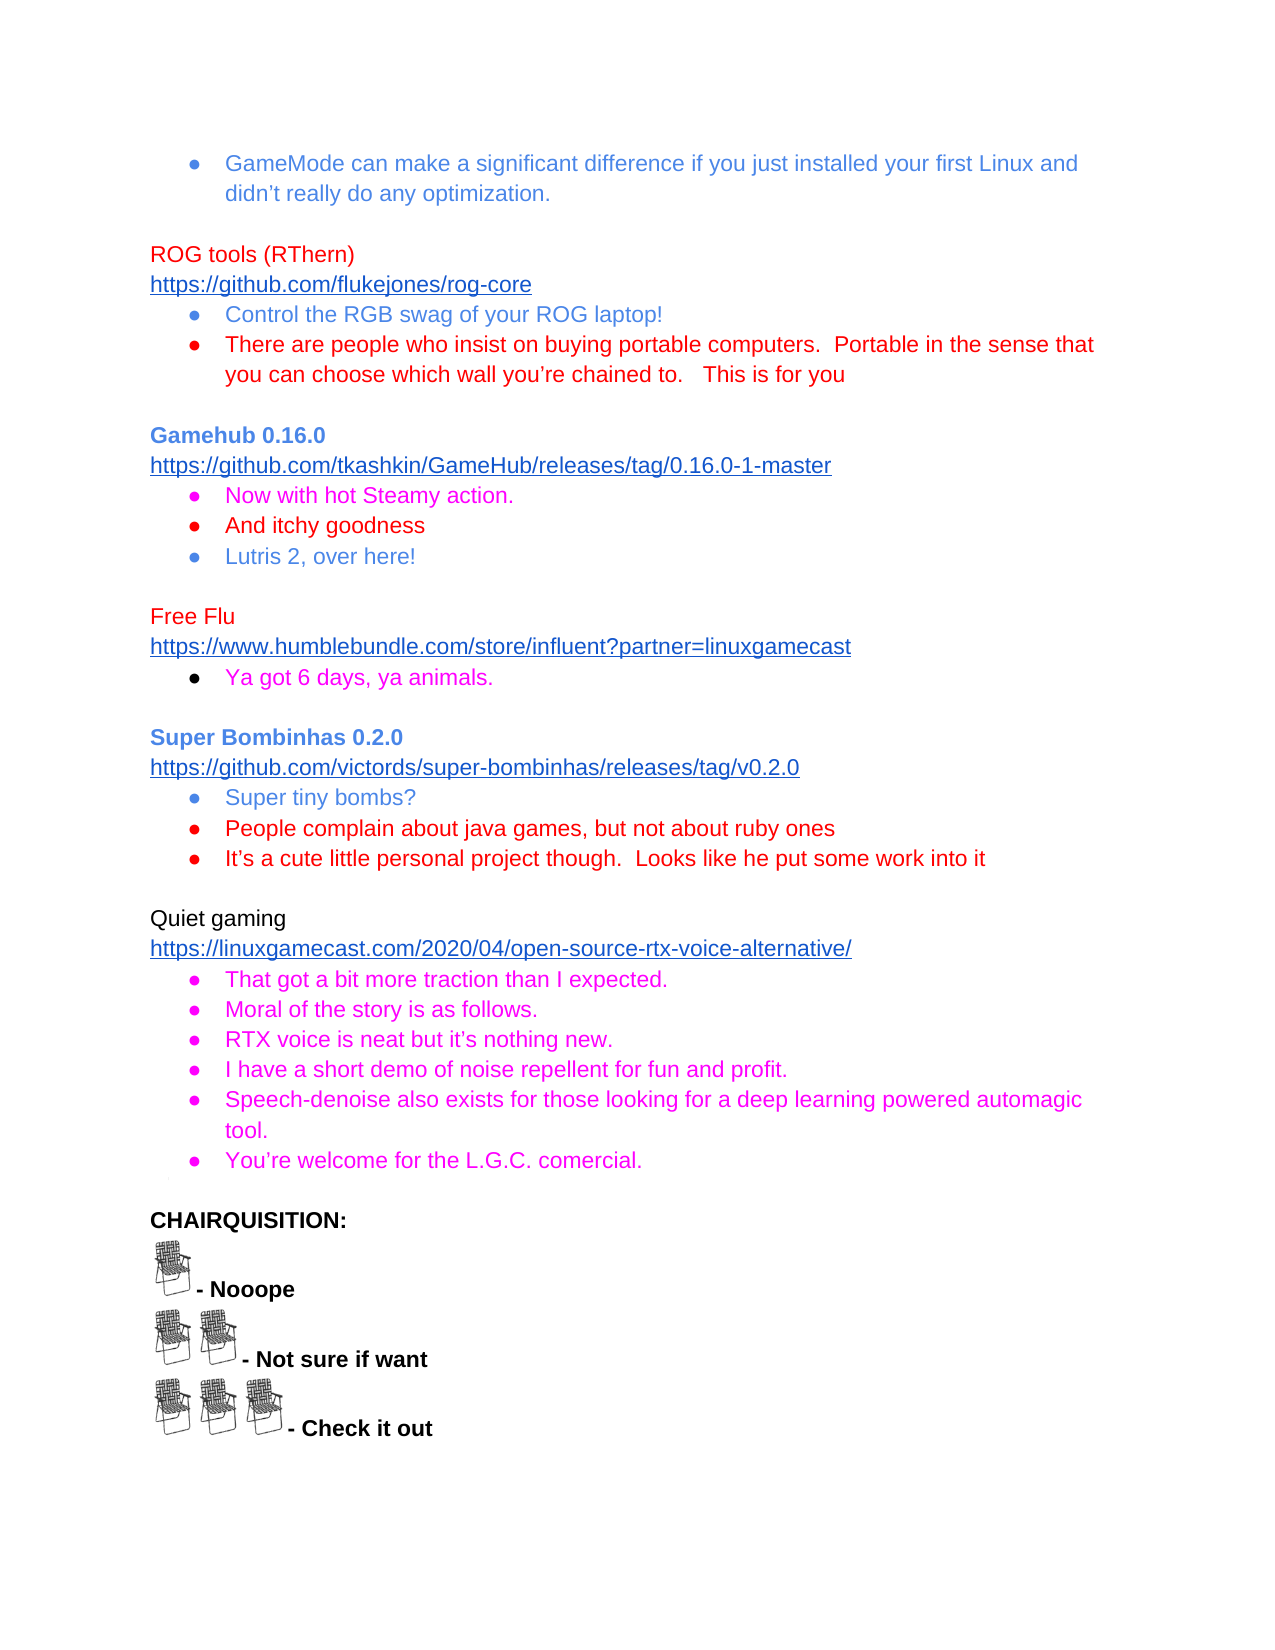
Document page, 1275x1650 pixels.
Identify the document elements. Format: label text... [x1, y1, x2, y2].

list RTX voice is neat but it’s nothing new. [187, 1026, 1125, 1052]
text https://github.com/tkashkin/GameHub/releases/tag/0.16.0-1-master [150, 452, 1125, 478]
picture [150, 1237, 196, 1298]
picture [150, 1375, 288, 1437]
text CHAIRQUISITION: - Nooope [150, 1207, 1125, 1303]
text Super Bombinhas 0.2.0 [150, 724, 1125, 750]
list People complain about java games, but not about ruby ones [187, 814, 1125, 841]
text Gamehub 0.16.0 [150, 422, 1125, 448]
text Free Flu [150, 603, 1125, 629]
list Moral of the story is as follows. [187, 996, 1125, 1022]
list Speech-denoise also exists for those looking for a deep learning powered automagic tool. [187, 1086, 1125, 1143]
list Control the RGB swag of your ROG laptop! [187, 301, 1125, 327]
list GameMode can make a significant difference if you just installed your first Linux and didn’t really do any optimization. [187, 150, 1125, 207]
text https://www.humblebundle.com/store/influent?partner=linuxgamecast [150, 633, 1125, 660]
text https://github.com/victords/super-bombinhas/releases/tag/v0.2.0 [150, 754, 1125, 781]
text ROG tools (RThern) [150, 241, 1125, 267]
list And itchy goodness [187, 512, 1125, 539]
list Now with hot Steamy action. [187, 482, 1125, 509]
text https://github.com/flukejones/rog-core [150, 271, 1125, 297]
list Lutris 2, over here! [187, 543, 1125, 569]
list That got a bit more traction than I expected. [187, 966, 1125, 992]
list You’re welcome for the L.G.C. comercial. [187, 1147, 1125, 1173]
text - Check it out [150, 1376, 1125, 1441]
picture [150, 1306, 242, 1367]
text Quiet gaming [150, 905, 1125, 932]
list I have a short demo of noise repellent for fun and profit. [187, 1056, 1125, 1083]
list It’s a cute little personal project though. Looks like he put some work into it [187, 845, 1125, 871]
text https://linuxgamecast.com/2020/04/open-source-rtx-voice-alternative/ [150, 935, 1125, 962]
list Super tiny bombs? [187, 784, 1125, 811]
list There are people who insist on buying portable computers. Portable in the sense that you can choose which wall you’re chained to. This is for you [187, 331, 1125, 388]
text - Not sure if want [150, 1307, 1125, 1372]
list Ya got 6 days, ya animals. [187, 663, 1125, 690]
